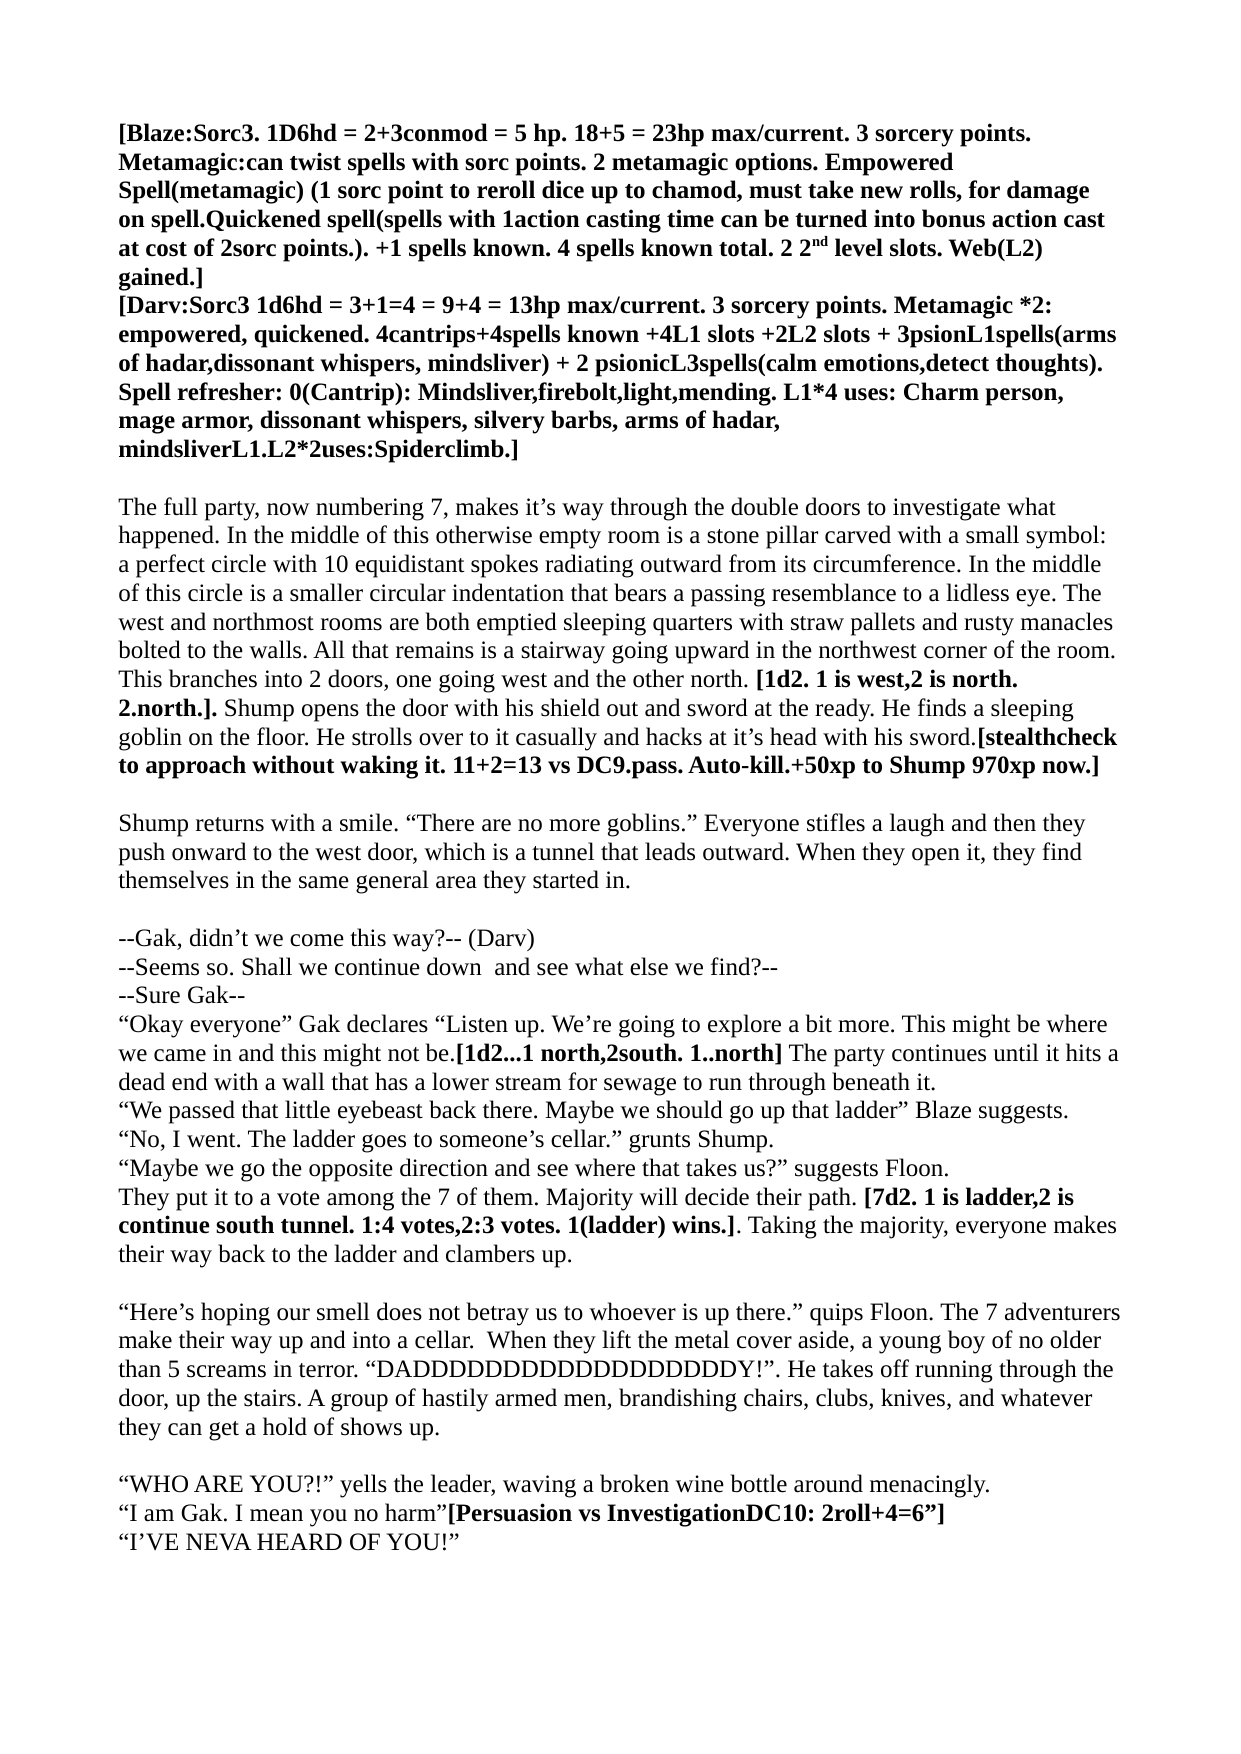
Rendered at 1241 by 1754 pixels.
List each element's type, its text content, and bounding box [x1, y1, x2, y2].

text --Gak, didn’t we come this way?-- (Darv) [118, 923, 1122, 952]
text “No, I went. The ladder goes to someone’s cellar.” grunts Shump. [118, 1124, 1122, 1153]
text “I am Gak. I mean you no harm”[Persuasion vs InvestigationDC10: 2roll+4=6”] [118, 1498, 1122, 1527]
text “Here’s hoping our smell does not betray us to whoever is up there.” quips Floon. The 7 adventurers make their way up and into a cellar. When they lift the metal cover aside, a young boy of no older than 5 screams in terror. “DADDDDDDDDDDDDDDDDDDY!”. He takes off running through the door, up the stairs. A group of hastily armed men, brandishing chairs, clubs, knives, and whatever they can get a hold of shows up. [118, 1297, 1122, 1441]
text --Sure Gak-- [118, 981, 1122, 1009]
text “Okay everyone” Gak declares “Listen up. We’re going to explore a bit more. This might be where we came in and this might not be.[1d2...1 north,2south. 1..north] The party continues until it hits a dead end with a wall that has a lower stream for sewage to run through beneath it. [118, 1009, 1122, 1096]
text --Seems so. Shall we continue down and see what else we find?-- [118, 952, 1122, 981]
text “Maybe we go the opposite direction and see where that takes us?” suggests Floon. [118, 1153, 1122, 1182]
text Spell refresher: 0(Cantrip): Mindsliver,firebolt,light,mending. L1*4 uses: Charm person, mage armor, dissonant whispers, silvery barbs, arms of hadar, mindsliverL1.L2*2uses:Spiderclimb.] [118, 377, 1122, 463]
text [Darv:Sorc3 1d6hd = 3+1=4 = 9+4 = 13hp max/current. 3 sorcery points. Metamagic *2: empowered, quickened. 4cantrips+4spells known +4L1 slots +2L2 slots + 3psionL1spells(arms of hadar,dissonant whispers, mindsliver) + 2 psionicL3spells(calm emotions,detect thoughts). [118, 291, 1122, 377]
text Shump returns with a smile. “There are no more goblins.” Everyone stifles a laugh and then they push onward to the west door, which is a tunnel that leads outward. When they open it, they find themselves in the same general area they started in. [118, 808, 1122, 894]
text They put it to a vote among the 7 of them. Majority will decide their path. [7d2. 1 is ladder,2 is continue south tunnel. 1:4 votes,2:3 votes. 1(ladder) wins.]. Taking the majority, everyone makes their way back to the ladder and clambers up. [118, 1182, 1122, 1268]
text “I’VE NEVA HEARD OF YOU!” [118, 1527, 1122, 1556]
text [Blaze:Sorc3. 1D6hd = 2+3conmod = 5 hp. 18+5 = 23hp max/current. 3 sorcery points. Metamagic:can twist spells with sorc points. 2 metamagic options. Empowered Spell(metamagic) (1 sorc point to reroll dice up to chamod, must take new rolls, for damage on spell.Quickened spell(spells with 1action casting time can be turned into bonus action cast at cost of 2sorc points.). +1 spells known. 4 spells known total. 2 2nd level slots. Web(L2) gained.] [118, 118, 1122, 291]
text The full party, now numbering 7, makes it’s way through the double doors to investigate what happened. In the middle of this otherwise empty room is a stone pillar carved with a small symbol: a perfect circle with 10 equidistant spokes radiating outward from its circumference. In the middle of this circle is a smaller circular indentation that bears a passing resemblance to a lidless eye. The west and northmost rooms are both emptied sleeping quarters with straw pallets and rusty manacles bolted to the walls. All that remains is a stairway going upward in the northwest corner of the room. This branches into 2 doors, one going west and the other north. [1d2. 1 is west,2 is north. 2.north.]. Shump opens the door with his shield out and sword at the ready. He finds a sleeping goblin on the floor. He strolls over to it casually and hacks at it’s head with his sword.[stealthcheck to approach without waking it. 11+2=13 vs DC9.pass. Auto-kill.+50xp to Shump 970xp now.] [118, 492, 1122, 779]
text “WHO ARE YOU?!” yells the leader, waving a broken wine bottle around menacingly. [118, 1469, 1122, 1498]
text “We passed that little eyebeast back there. Maybe we should go up that ladder” Blaze suggests. [118, 1096, 1122, 1124]
